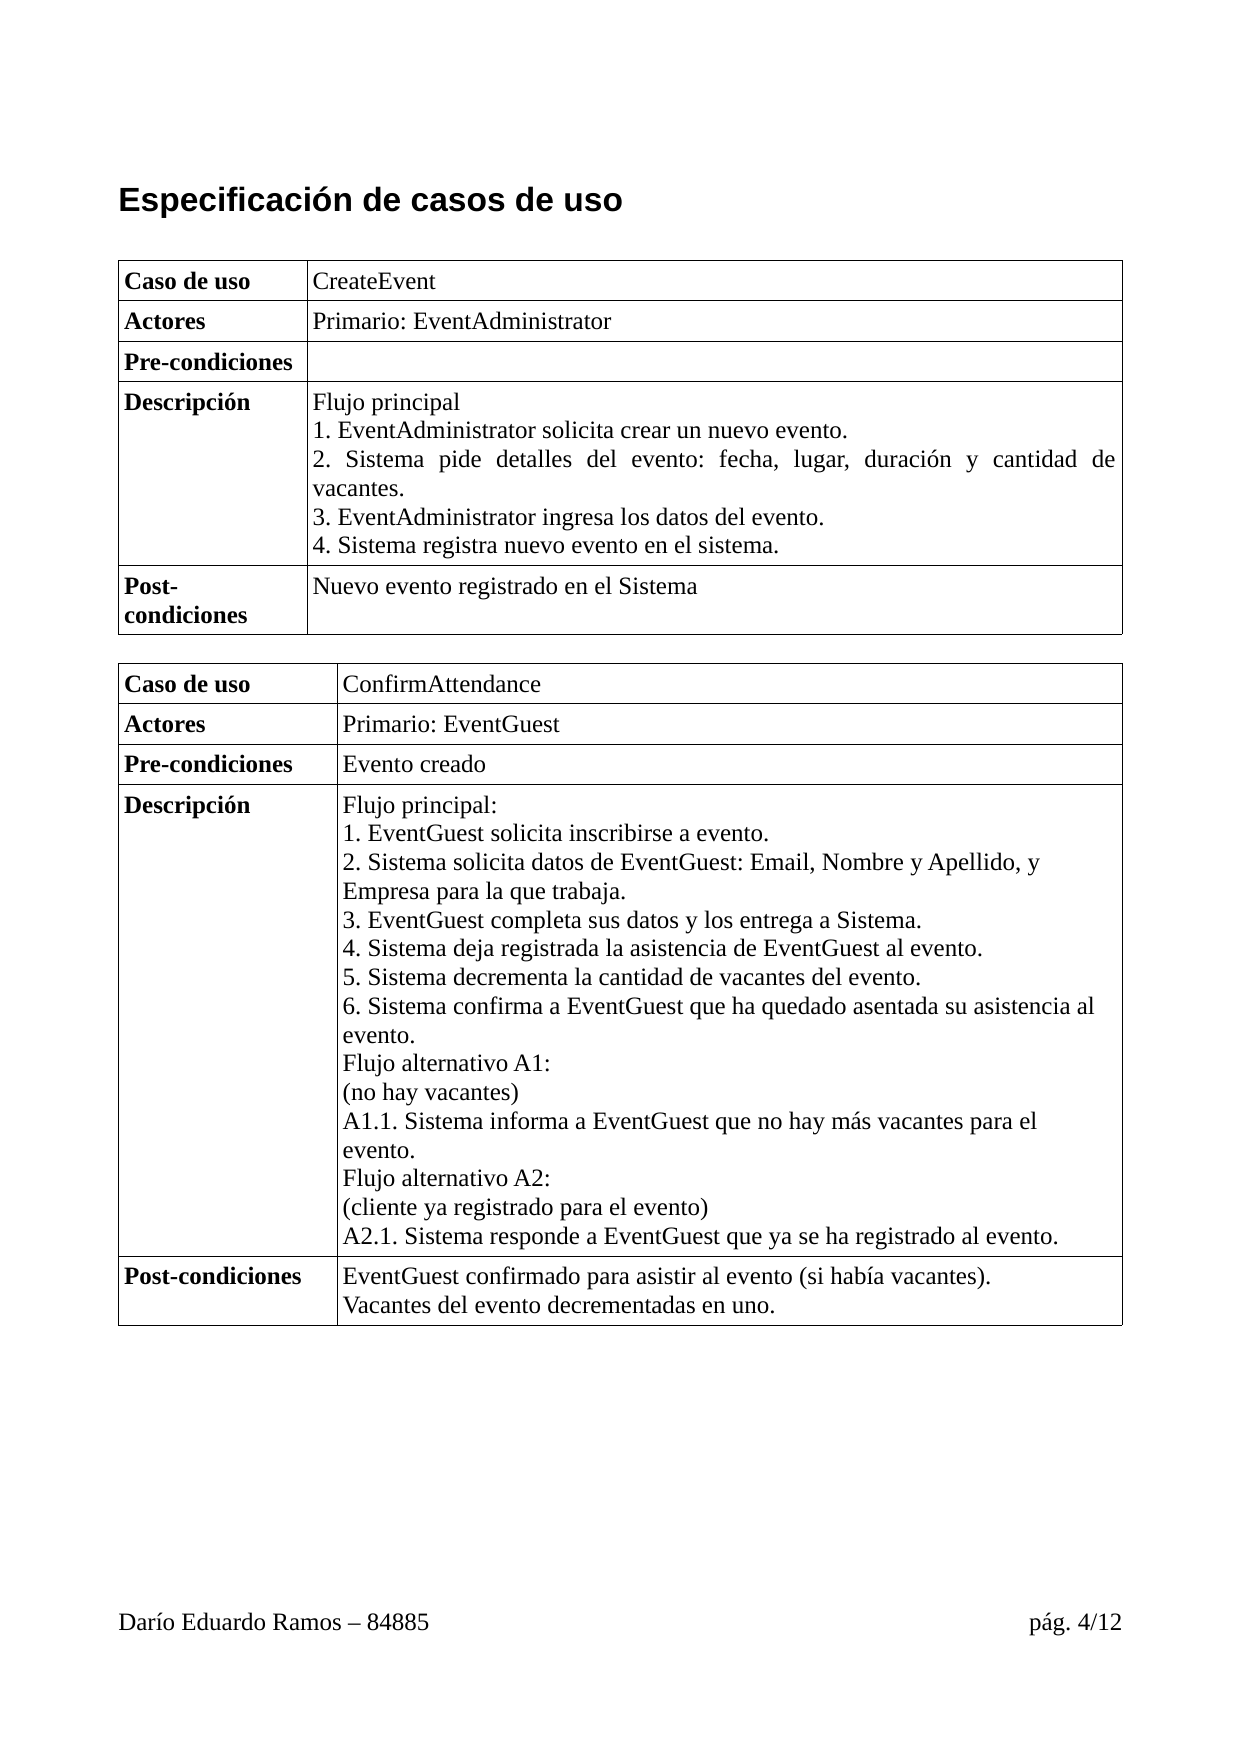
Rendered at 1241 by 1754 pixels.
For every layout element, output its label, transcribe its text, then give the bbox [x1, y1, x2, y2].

table_cell Primario: EventGuest [338, 704, 1122, 744]
table_header Caso de uso [119, 664, 337, 703]
table_cell Post-condiciones [119, 1257, 337, 1324]
table_header ConfirmAttendance [338, 664, 1122, 703]
table_cell Primario: EventAdministrator [308, 301, 1122, 341]
subtitle Especificación de casos de uso [118, 180, 1122, 219]
table_cell Flujo principal 1. EventAdministrator solicita crear un nuevo evento. 2. Sistema pide detalles del evento: fecha, lugar, duración y cantidad de vacantes. 3. EventAdministrator ingresa los datos del evento. 4. Sistema registra nuevo evento en el sistema. [308, 382, 1122, 565]
table_cell EventGuest confirmado para asistir al evento (si había vacantes). Vacantes del evento decrementadas en uno. [338, 1257, 1122, 1324]
table_cell Actores [119, 704, 337, 744]
table_cell Nuevo evento registrado en el Sistema [308, 566, 1122, 634]
table_cell Descripción [119, 382, 307, 565]
table_cell Actores [119, 301, 307, 341]
table_cell Pre-condiciones [119, 745, 337, 784]
table_cell [308, 342, 1122, 381]
table_header CreateEvent [308, 261, 1122, 300]
table_header Caso de uso [119, 261, 307, 300]
table_cell Descripción [119, 785, 337, 1256]
table_cell Flujo principal: 1. EventGuest solicita inscribirse a evento. 2. Sistema solicita datos de EventGuest: Email, Nombre y Apellido, y Empresa para la que trabaja. 3. EventGuest completa sus datos y los entrega a Sistema. 4. Sistema deja registrada la asistencia de EventGuest al evento. 5. Sistema decrementa la cantidad de vacantes del evento. 6. Sistema confirma a EventGuest que ha quedado asentada su asistencia al evento. Flujo alternativo A1: (no hay vacantes) A1.1. Sistema informa a EventGuest que no hay más vacantes para el evento. Flujo alternativo A2: (cliente ya registrado para el evento) A2.1. Sistema responde a EventGuest que ya se ha registrado al evento. [338, 785, 1122, 1256]
table_cell Post-condiciones [119, 566, 307, 634]
table_cell Evento creado [338, 745, 1122, 784]
table_cell Pre-condiciones [119, 342, 307, 381]
